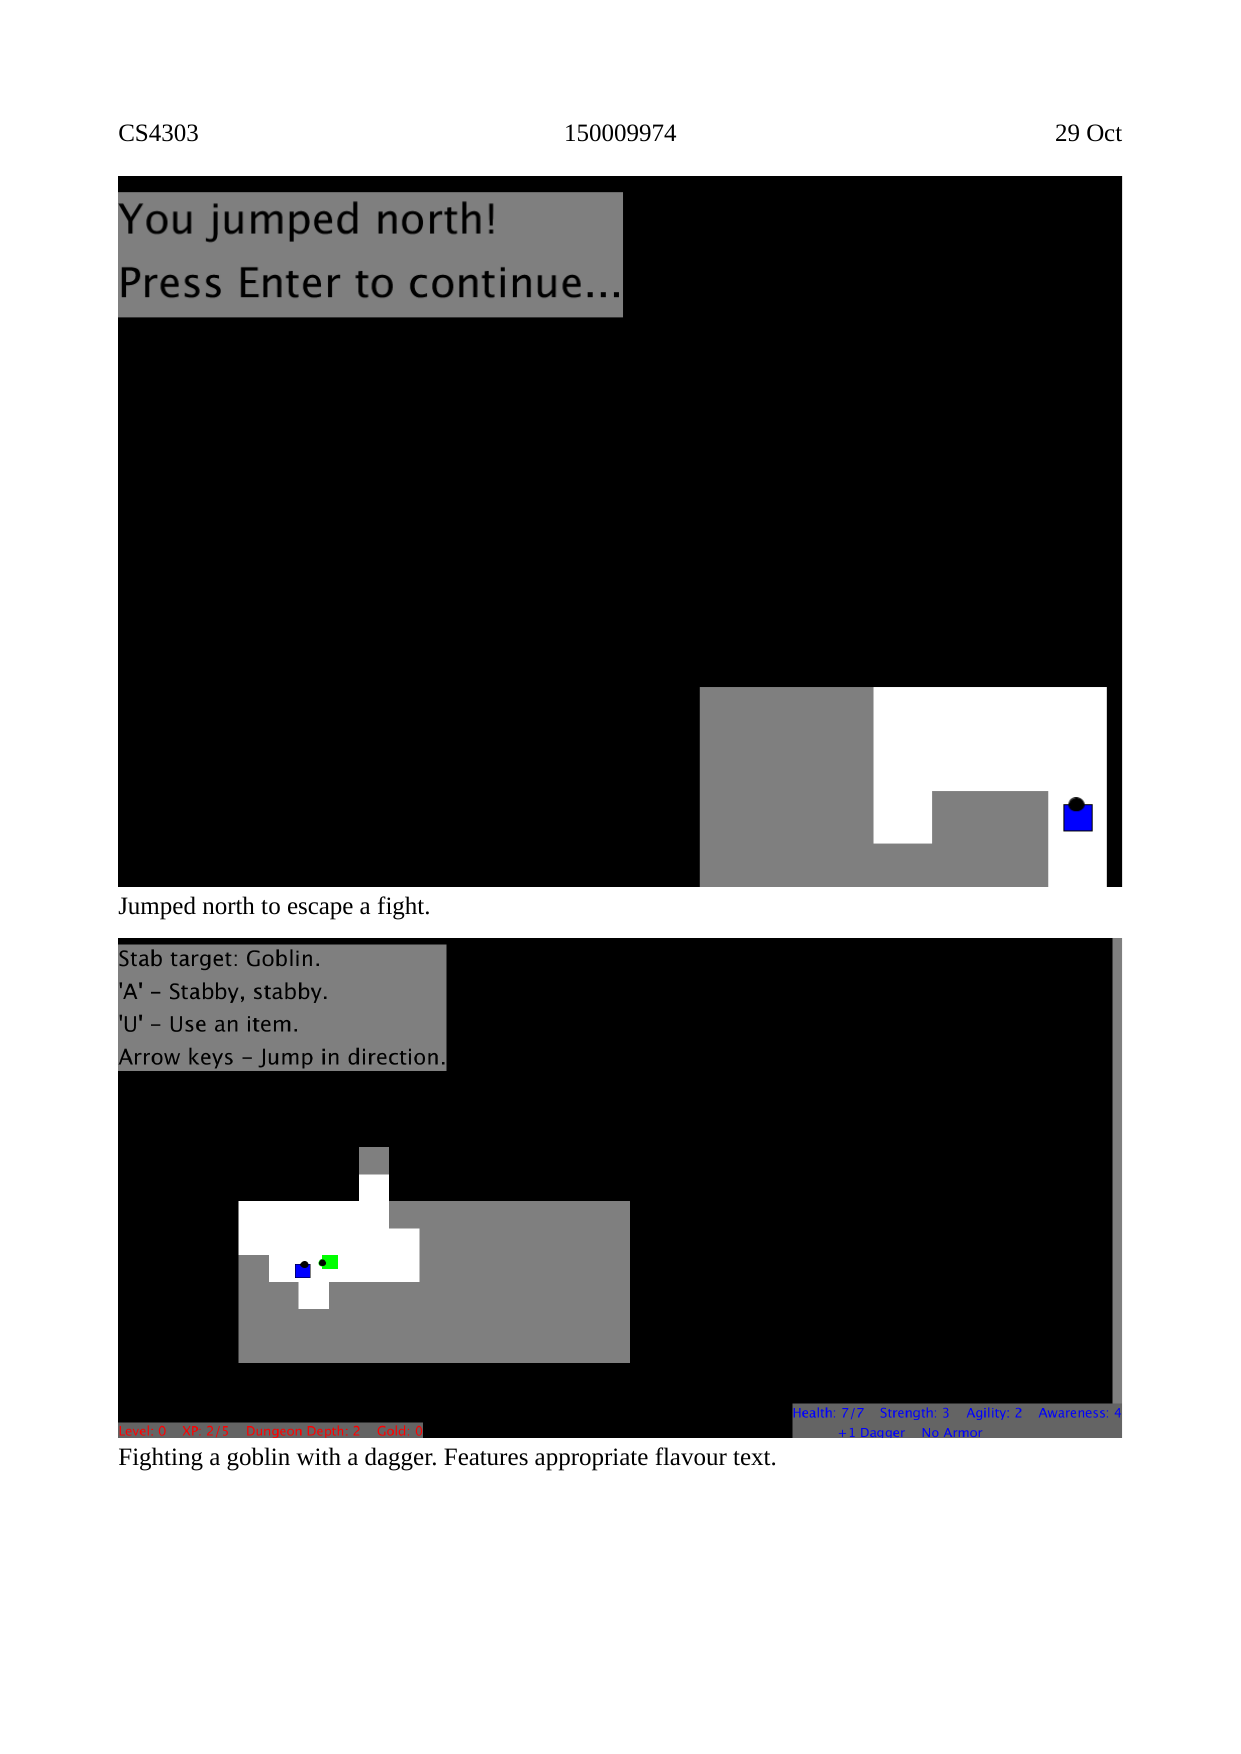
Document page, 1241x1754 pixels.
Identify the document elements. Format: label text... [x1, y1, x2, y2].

picture [118, 938, 1123, 1438]
text Fighting a goblin with a dagger. Features appropriate flavour text. [118, 1438, 1122, 1470]
picture [118, 176, 1123, 887]
text Jumped north to escape a fight. [118, 887, 1122, 920]
